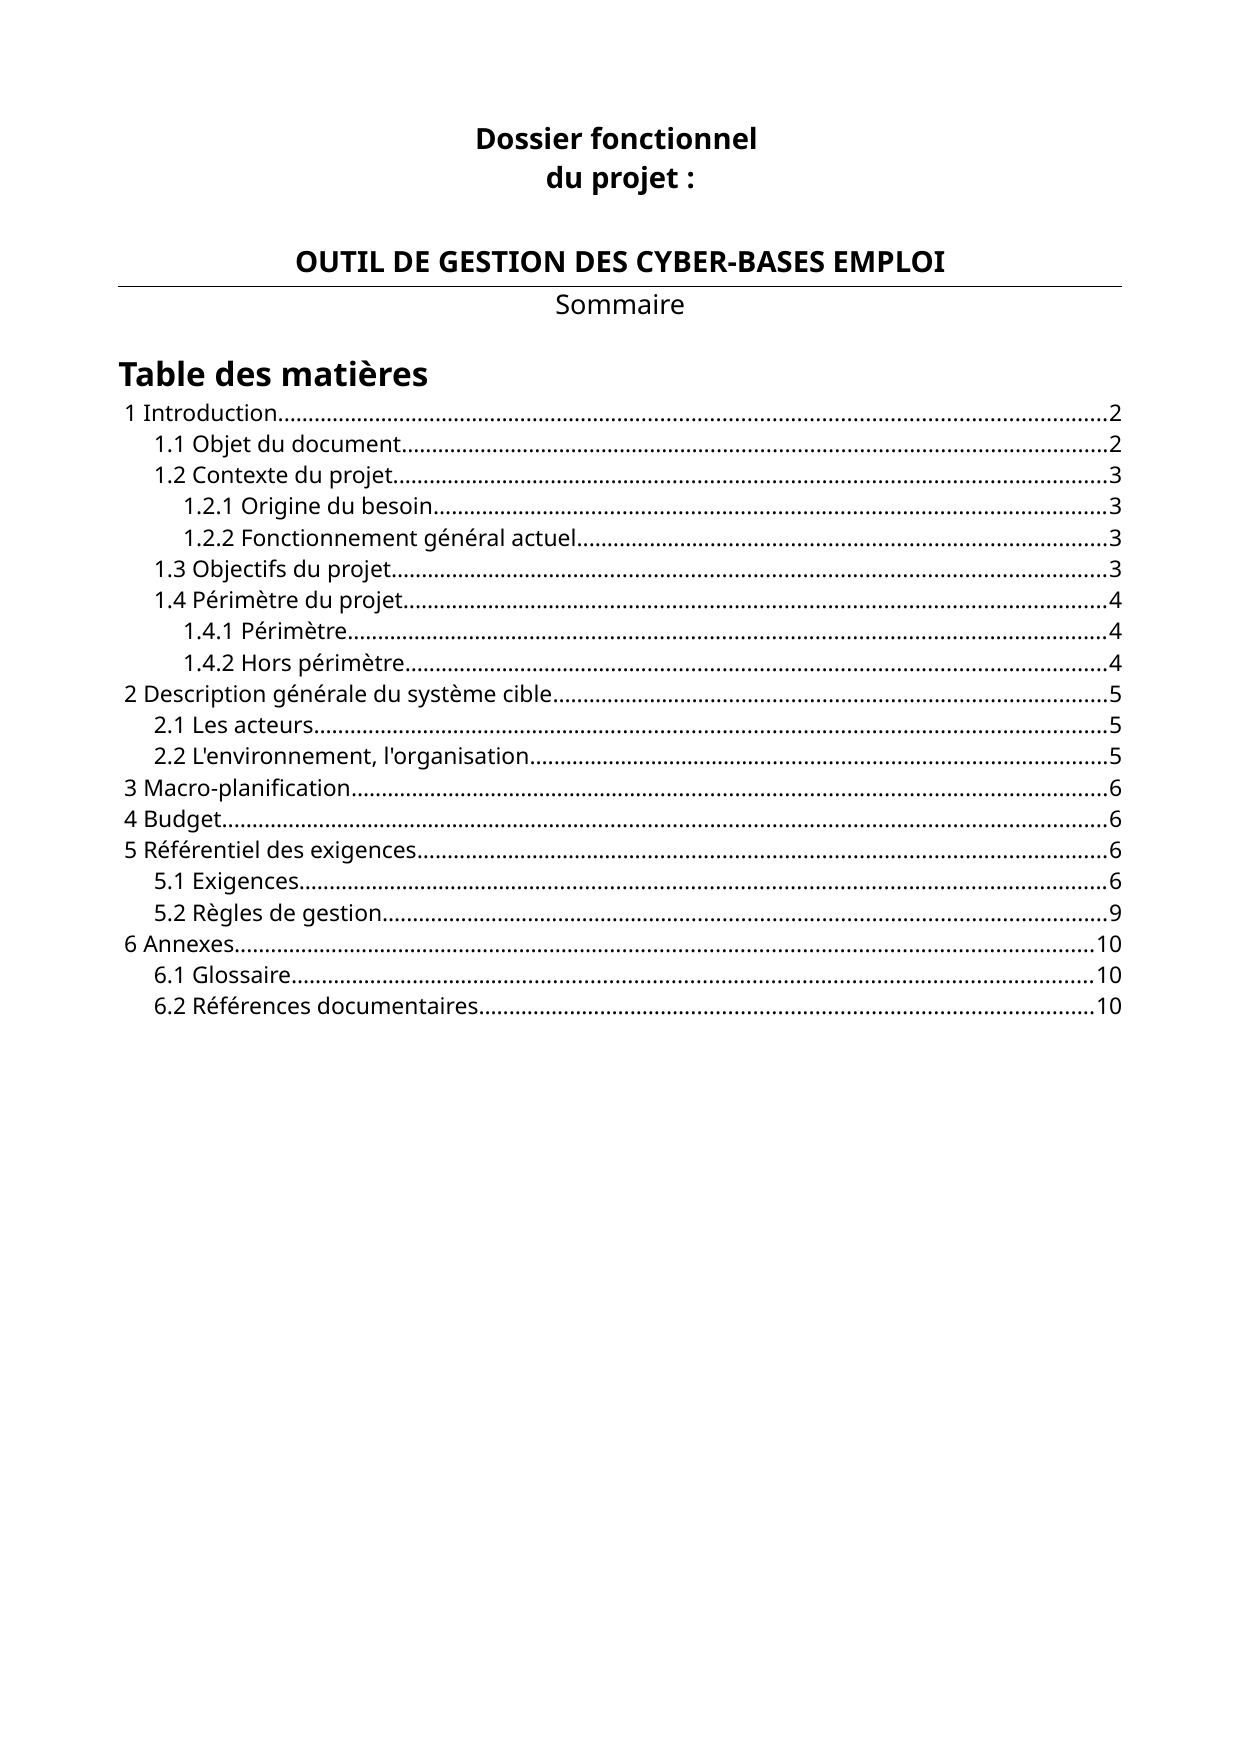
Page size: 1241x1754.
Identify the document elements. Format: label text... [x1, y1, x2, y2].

text 4 Budget 6 [118, 803, 1122, 834]
text 1.1 Objet du document 2 [148, 428, 1122, 459]
text du projet : [118, 158, 1122, 197]
text 1.2 Contexte du projet 3 [148, 459, 1122, 490]
text 2 Description générale du système cible 5 [118, 678, 1122, 709]
text Dossier fonctionnel [118, 118, 1122, 158]
text 5.2 Règles de gestion 9 [148, 896, 1122, 928]
text 6 Annexes 10 [118, 928, 1122, 959]
text 3 Macro-planification 6 [118, 771, 1122, 803]
text 5 Référentiel des exigences 6 [118, 834, 1122, 865]
text OUTIL DE GESTION DES CYBER-BASES EMPLOI [118, 237, 1122, 286]
text 1.4 Périmètre du projet 4 [148, 584, 1122, 615]
text 6.2 Références documentaires 10 [148, 990, 1122, 1021]
text 2.2 L'environnement, l'organisation 5 [148, 740, 1122, 771]
text 5.1 Exigences 6 [148, 865, 1122, 896]
text 1 Introduction 2 [118, 396, 1122, 428]
text 1.3 Objectifs du projet 3 [148, 553, 1122, 584]
text 2.1 Les acteurs 5 [148, 709, 1122, 740]
text 1.2.1 Origine du besoin 3 [177, 490, 1122, 521]
text 1.4.2 Hors périmètre 4 [177, 646, 1122, 678]
text 1.2.2 Fonctionnement général actuel 3 [177, 521, 1122, 553]
subtitle Table des matières [118, 351, 1122, 396]
text 6.1 Glossaire 10 [148, 959, 1122, 990]
text Sommaire [118, 287, 1122, 323]
text 1.4.1 Périmètre 4 [177, 615, 1122, 646]
